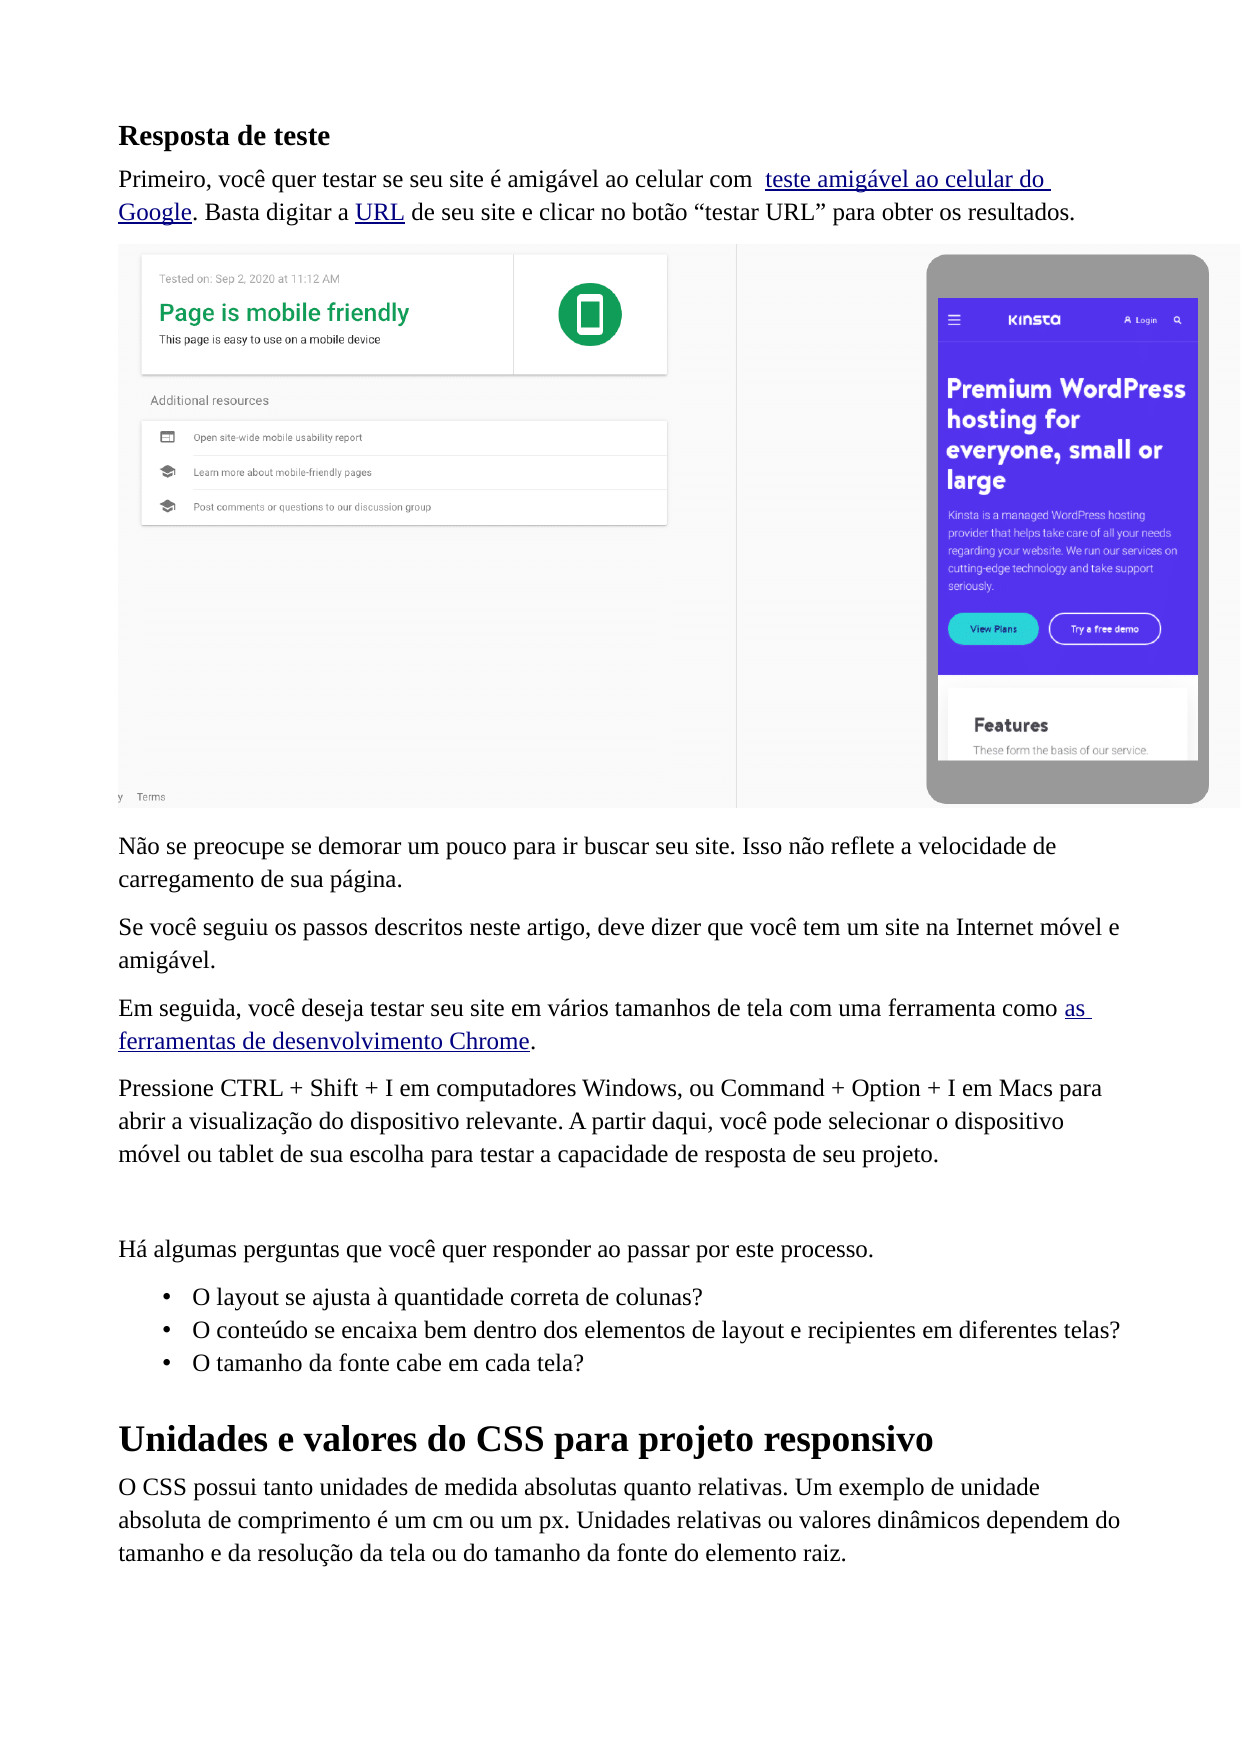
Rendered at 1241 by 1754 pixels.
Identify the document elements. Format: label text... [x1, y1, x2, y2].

subtitle Resposta de teste [118, 118, 1122, 152]
list O conteúdo se encaixa bem dentro dos elementos de layout e recipientes em diferentes telas? [162, 1315, 1122, 1344]
text Primeiro, você quer testar se seu site é amigável ao celular com teste amigável ao celular do Google. Basta digitar a URL de seu site e clicar no botão “testar URL” para obter os resultados. [118, 164, 1122, 226]
subtitle Unidades e valores do CSS para projeto responsivo [118, 1417, 1122, 1460]
text O CSS possui tanto unidades de medida absolutas quanto relativas. Um exemplo de unidade absoluta de comprimento é um cm ou um px. Unidades relativas ou valores dinâmicos dependem do tamanho e da resolução da tela ou do tamanho da fonte do elemento raiz. [118, 1472, 1122, 1567]
list O layout se ajusta à quantidade correta de colunas? [162, 1282, 1122, 1311]
text Se você seguiu os passos descritos neste artigo, deve dizer que você tem um site na Internet móvel e amigável. [118, 912, 1122, 974]
list O tamanho da fonte cabe em cada tela? [162, 1348, 1122, 1377]
picture [118, 244, 1241, 808]
text Em seguida, você deseja testar seu site em vários tamanhos de tela com uma ferramenta como as ferramentas de desenvolvimento Chrome. [118, 993, 1122, 1054]
text Não se preocupe se demorar um pouco para ir buscar seu site. Isso não reflete a velocidade de carregamento de sua página. [118, 831, 1122, 893]
text Há algumas perguntas que você quer responder ao passar por este processo. [118, 1234, 1122, 1263]
text Pressione CTRL + Shift + I em computadores Windows, ou Command + Option + I em Macs para abrir a visualização do dispositivo relevante. A partir daqui, você pode selecionar o dispositivo móvel ou tablet de sua escolha para testar a capacidade de resposta de seu projeto. [118, 1073, 1122, 1168]
